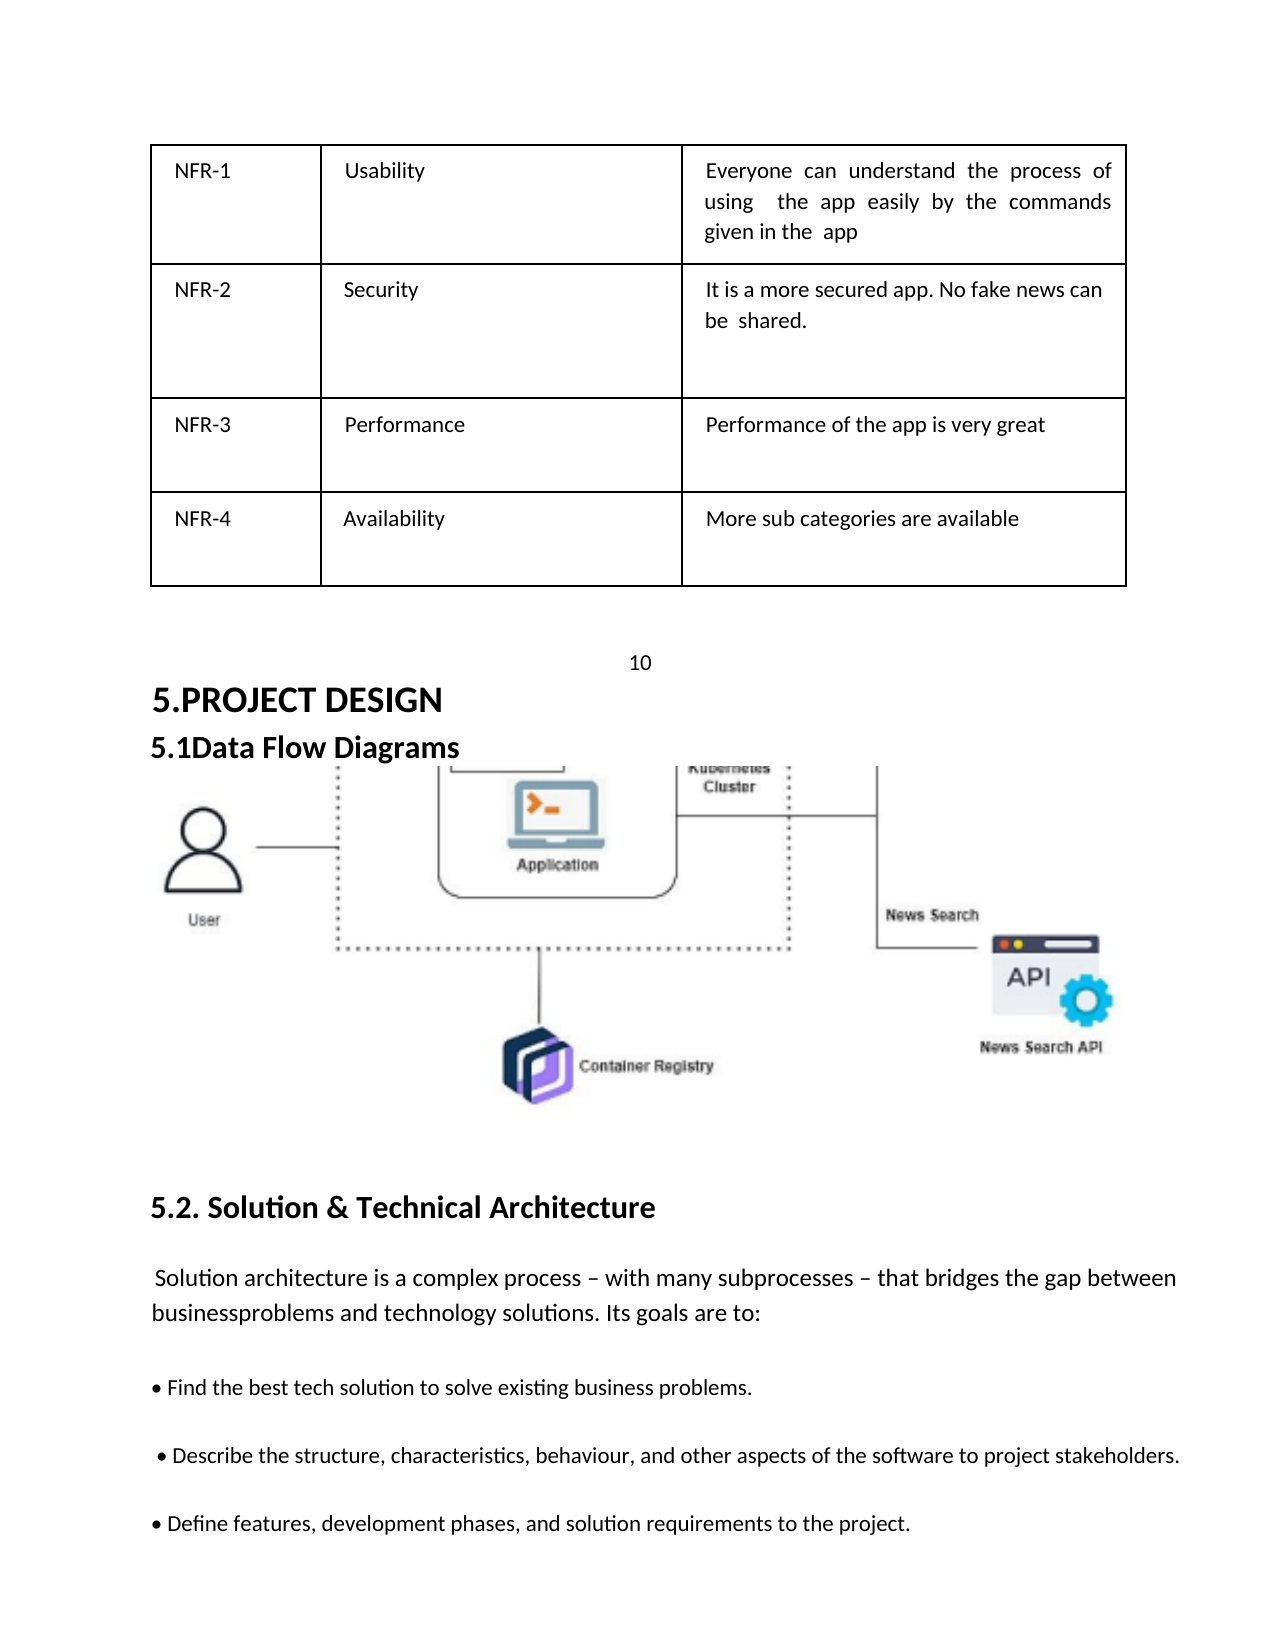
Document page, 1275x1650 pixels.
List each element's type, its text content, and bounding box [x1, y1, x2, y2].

table_cell Performance of the app is very great [683, 399, 1125, 491]
table_cell Availability [322, 493, 681, 585]
table_cell More sub categories are available [683, 493, 1125, 585]
text 5.1Data Flow Diagrams [150, 727, 1269, 767]
text • Find the best tech solution to solve existing business problems. [151, 1373, 1269, 1401]
table_cell Security [322, 265, 681, 397]
table_cell It is a more secured app. No fake news can be shared. [683, 265, 1125, 397]
table_cell NFR-3 [152, 399, 320, 491]
table_cell Performance [322, 399, 681, 491]
table_cell NFR-2 [152, 265, 320, 397]
table_cell Usability [322, 146, 681, 263]
text Solution architecture is a complex process – with many subprocesses – that bridges the gap between businessproblems and technology solutions. Its goals are to: [151, 1262, 1269, 1328]
text 5.PROJECT DESIGN [152, 676, 1269, 721]
text • Describe the structure, characteristics, behaviour, and other aspects of the software to project stakeholders. • Define features, development phases, and solution requirements to the project. [151, 1441, 1186, 1537]
table_cell NFR-4 [152, 493, 320, 585]
text 10 [628, 648, 1269, 676]
picture [150, 766, 1125, 1111]
text 5.2. Solution & Technical Architecture [150, 1111, 1125, 1227]
table_cell NFR-1 [152, 146, 320, 263]
table_cell Everyone can understand the process of using the app easily by the commands given in the app [683, 146, 1125, 263]
